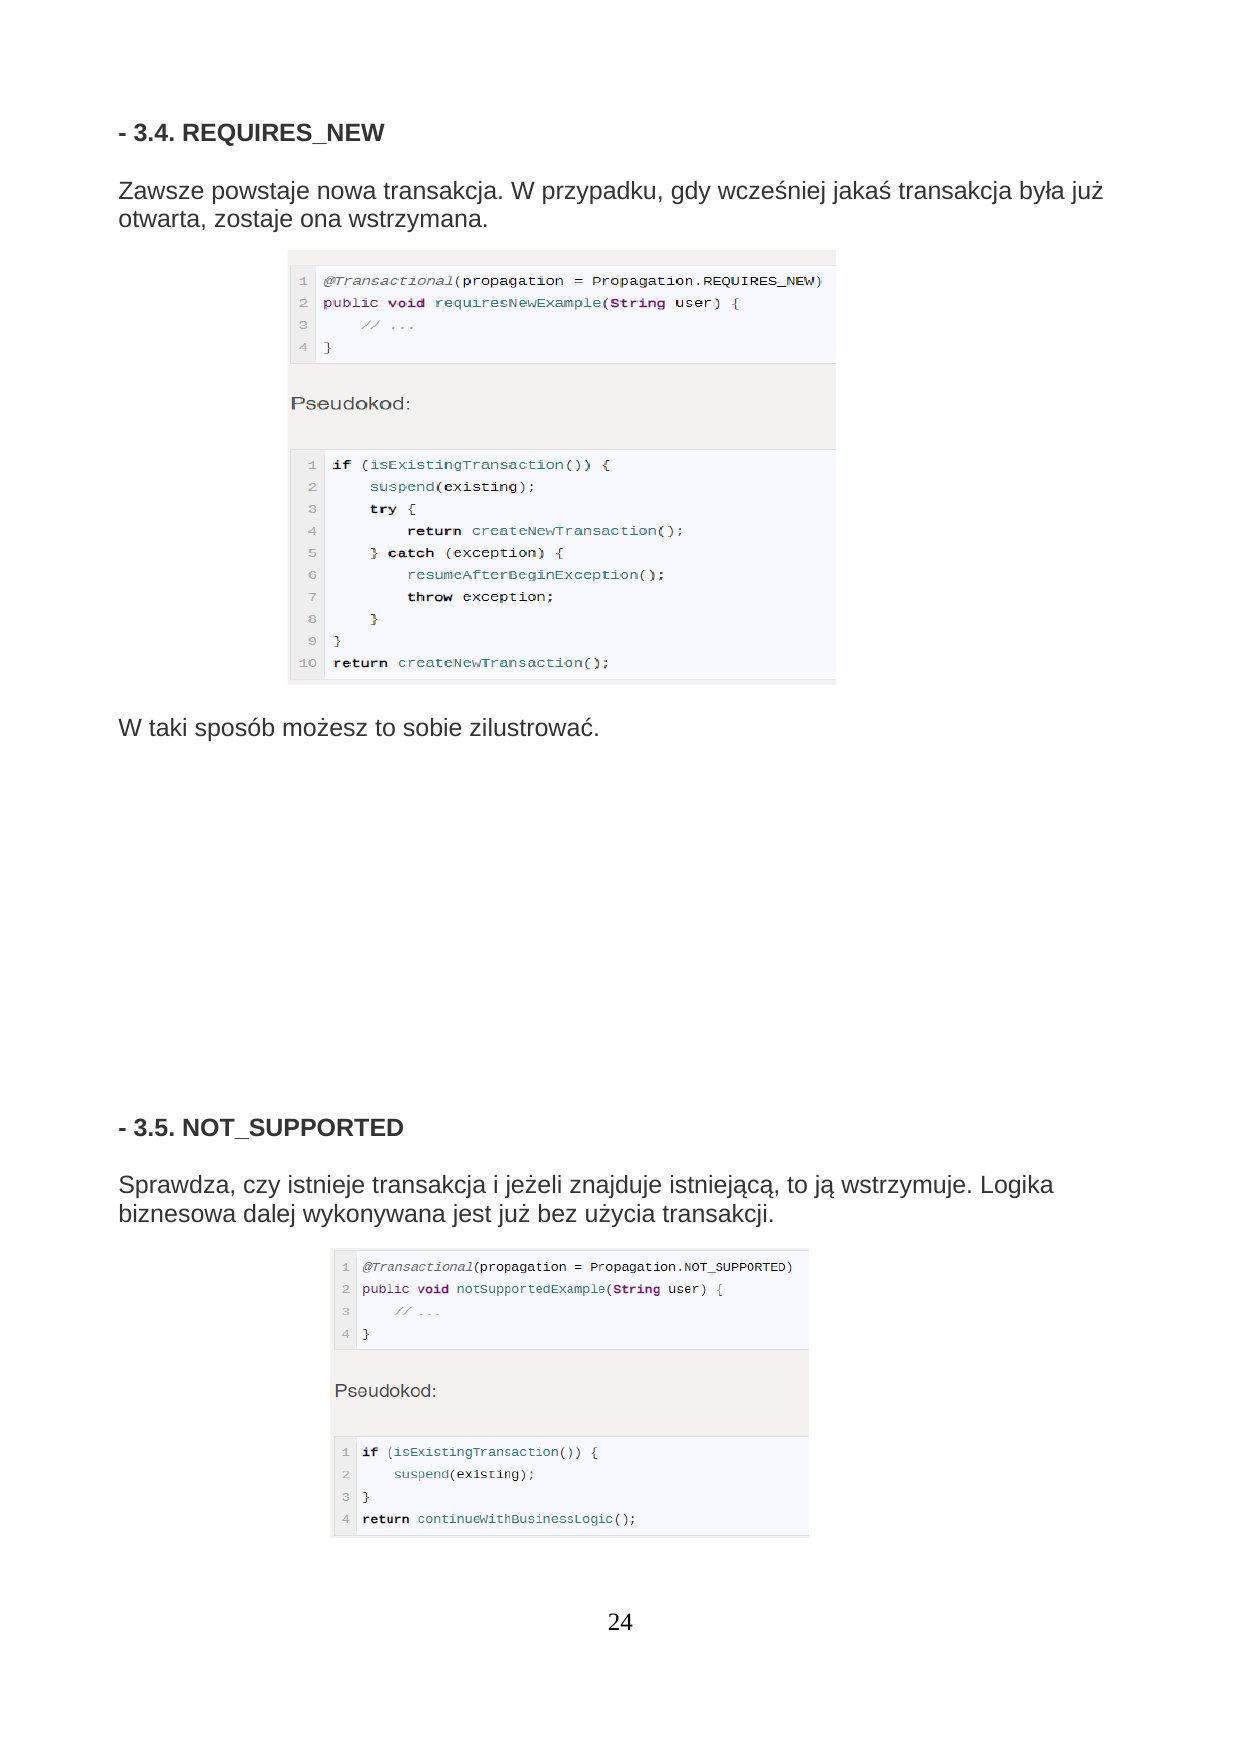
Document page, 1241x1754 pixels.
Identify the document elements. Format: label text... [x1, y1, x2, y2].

text W taki sposób możesz to sobie zilustrować. - 3.5. NOT_SUPPORTED Sprawdza, czy istnieje transakcja i jeżeli znajduje istniejącą, to ją wstrzymuje. Logika biznesowa dalej wykonywana jest już bez użycia transakcji. [118, 713, 1122, 1566]
text - 3.4. REQUIRES_NEW Zawsze powstaje nowa transakcja. W przypadku, gdy wcześniej jakaś transakcja była już otwarta, zostaje ona wstrzymana. [118, 118, 1122, 713]
picture [287, 250, 837, 685]
picture [330, 1248, 809, 1538]
